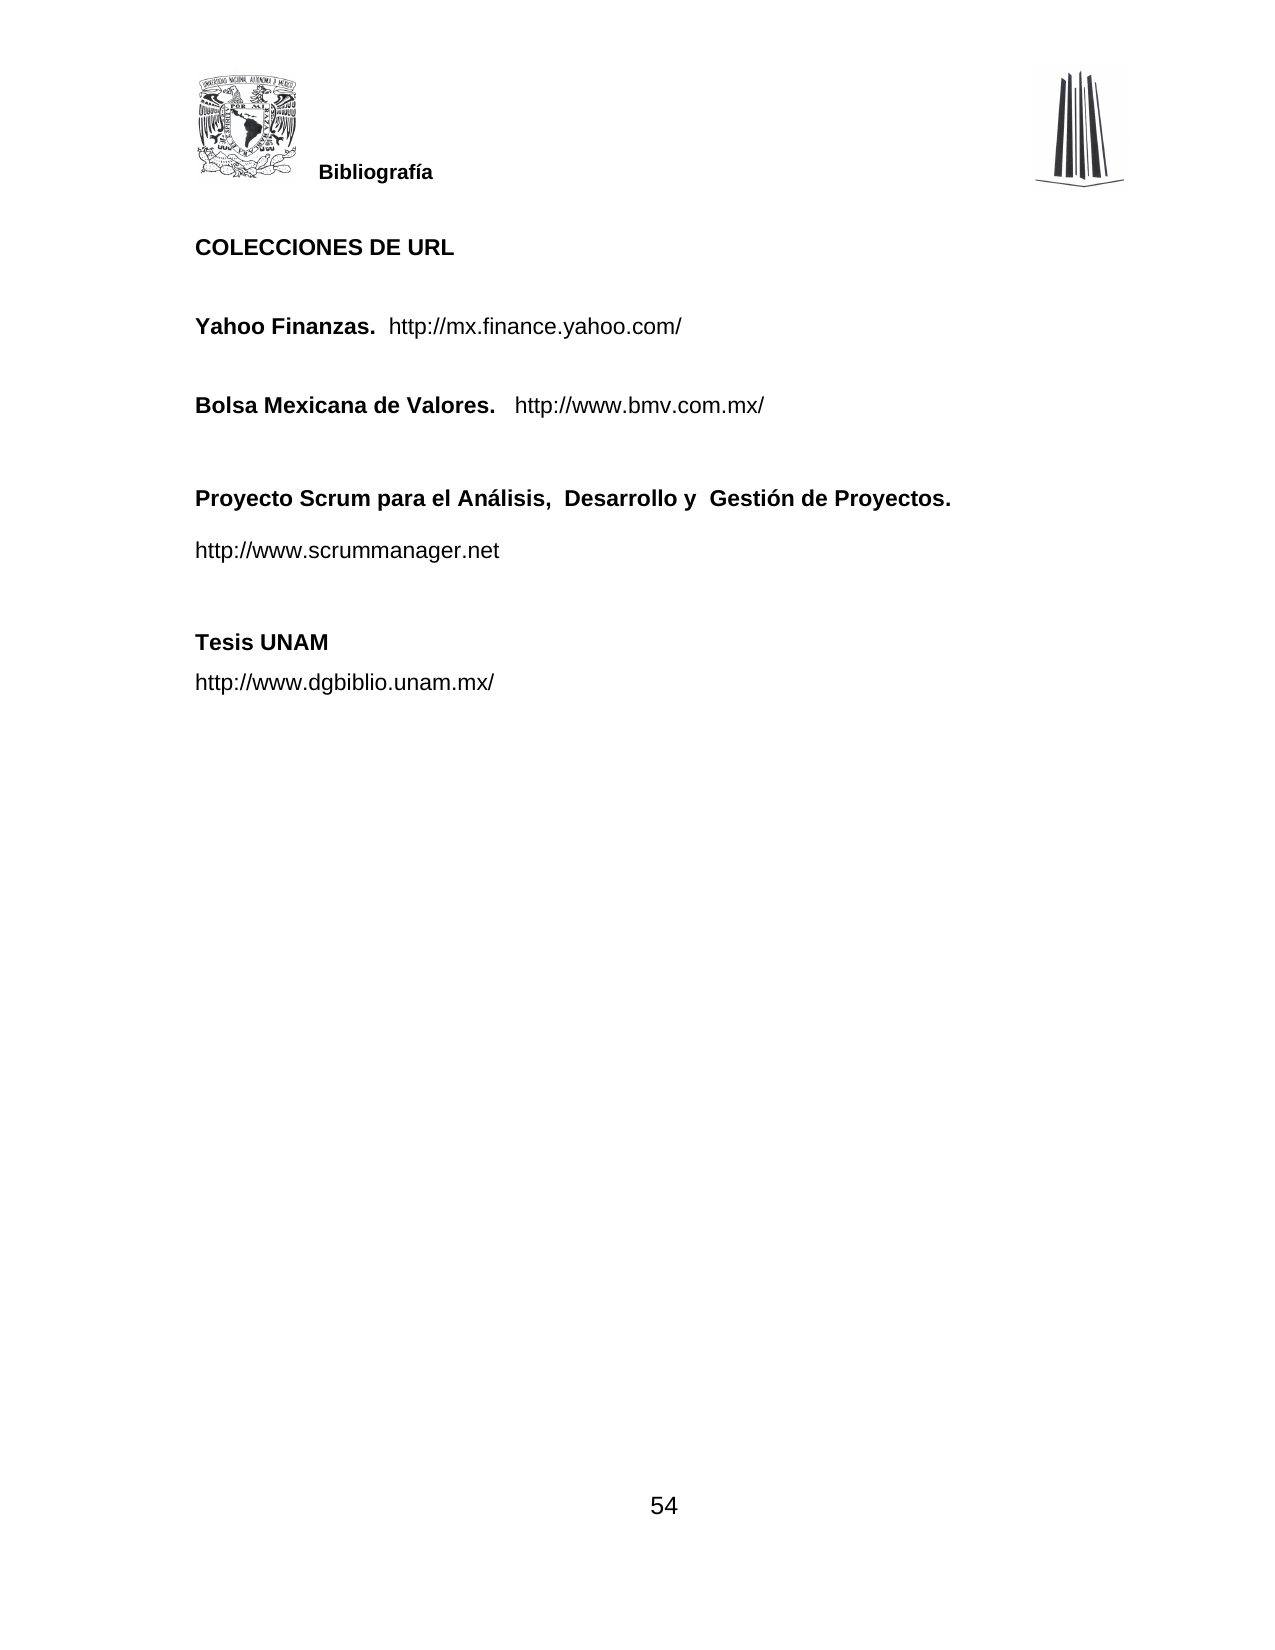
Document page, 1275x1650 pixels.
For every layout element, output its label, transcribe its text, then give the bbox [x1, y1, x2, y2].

text http://www.dgbiblio.unam.mx/ [195, 669, 1133, 695]
text Yahoo Finanzas. http://mx.finance.yahoo.com/ [195, 313, 1133, 340]
picture [1029, 65, 1131, 193]
text Proyecto Scrum para el Análisis, Desarrollo y Gestión de Proyectos. http://www.scrummanager.net [195, 484, 1133, 563]
text Tesis UNAM [195, 629, 1133, 656]
text COLECCIONES DE URL [195, 234, 1133, 261]
text Bolsa Mexicana de Valores. http://www.bmv.com.mx/ [195, 392, 1133, 419]
